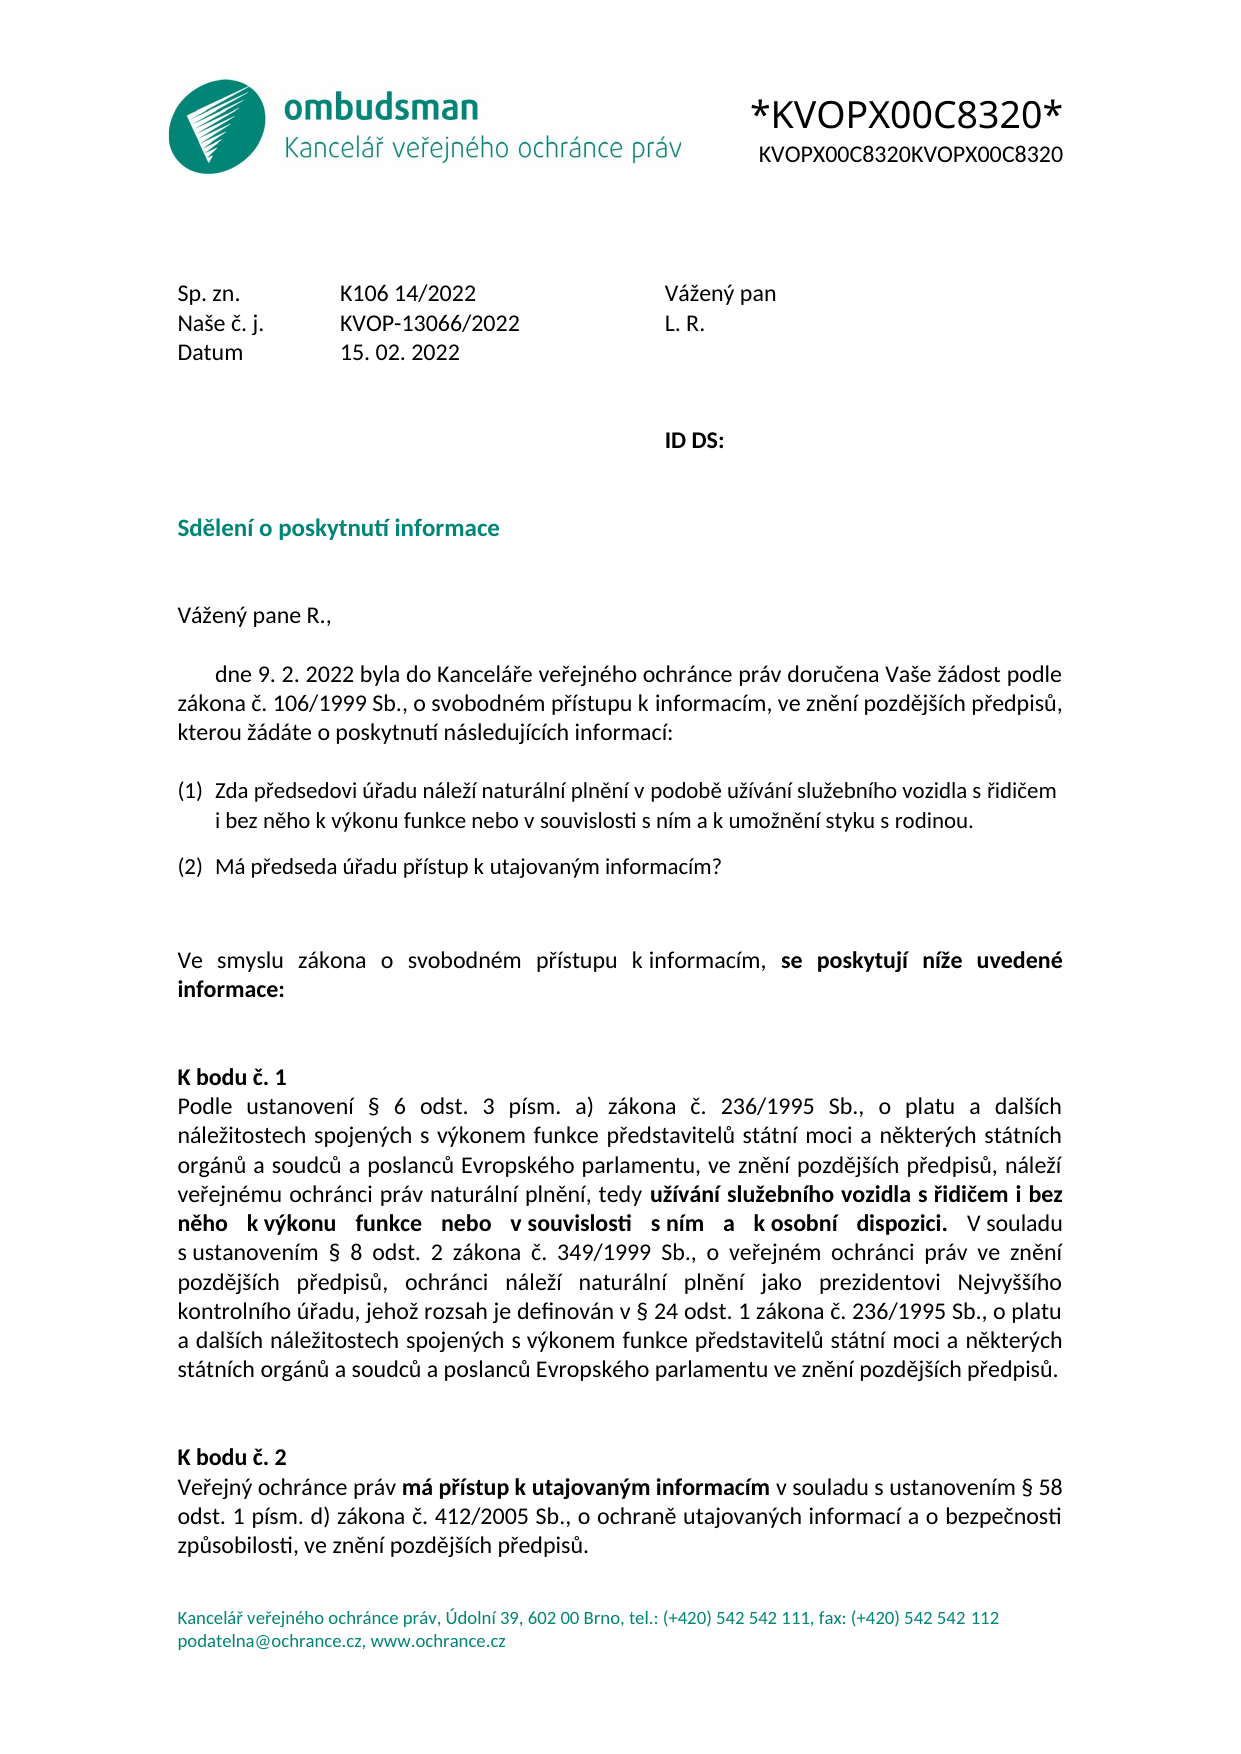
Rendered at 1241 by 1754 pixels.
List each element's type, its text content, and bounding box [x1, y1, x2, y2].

table_header K106 14/2022 KVOP-13066/2022 15. 02. 2022 [340, 220, 664, 513]
text Veřejný ochránce práv má přístup k utajovaným informacím v souladu s ustanovením § 58 odst. 1 písm. d) zákona č. 412/2005 Sb., o ochraně utajovaných informací a o bezpečnosti způsobilosti, ve znění pozdějších předpisů. [177, 1472, 1063, 1559]
text Podle ustanovení § 6 odst. 3 písm. a) zákona č. 236/1995 Sb., o platu a dalších náležitostech spojených s výkonem funkce představitelů státní moci a některých státních orgánů a soudců a poslanců Evropského parlamentu, ve znění pozdějších předpisů, náleží veřejnému ochránci práv naturální plnění, tedy užívání služebního vozidla s řidičem i bez něho k výkonu funkce nebo v souvislosti s ním a k osobní dispozici. V souladu s ustanovením § 8 odst. 2 zákona č. 349/1999 Sb., o veřejném ochránci práv ve znění pozdějších předpisů, ochránci náleží naturální plnění jako prezidentovi Nejvyššího kontrolního úřadu, jehož rozsah je definován v § 24 odst. 1 zákona č. 236/1995 Sb., o platu a dalších náležitostech spojených s výkonem funkce představitelů státní moci a některých státních orgánů a soudců a poslanců Evropského parlamentu ve znění pozdějších předpisů. [177, 1091, 1063, 1384]
text Vážený pane R., [177, 600, 1063, 630]
text Ve smyslu zákona o svobodném přístupu k informacím, se poskytují níže uvedené informace: [177, 945, 1063, 1003]
subtitle Sdělení o poskytnutí informace [177, 513, 1063, 543]
table_header Vážený pan L. R. ID DS: [665, 220, 1085, 513]
list Zda předsedovi úřadu náleží naturální plnění v podobě užívání služebního vozidla s řidičem i bez něho k výkonu funkce nebo v souvislosti s ním a k umožnění styku s rodinou. [177, 776, 1063, 834]
table_header Sp. zn. Naše č. j. Datum [177, 220, 340, 513]
text K bodu č. 1 [177, 1062, 1063, 1091]
list Má předseda úřadu přístup k utajovaným informacím? [177, 852, 1063, 880]
text K bodu č. 2 [177, 1442, 1063, 1472]
text dne 9. 2. 2022 byla do Kanceláře veřejného ochránce práv doručena Vaše žádost podle zákona č. 106/1999 Sb., o svobodném přístupu k informacím, ve znění pozdějších předpisů, kterou žádáte o poskytnutí následujících informací: [177, 659, 1063, 747]
